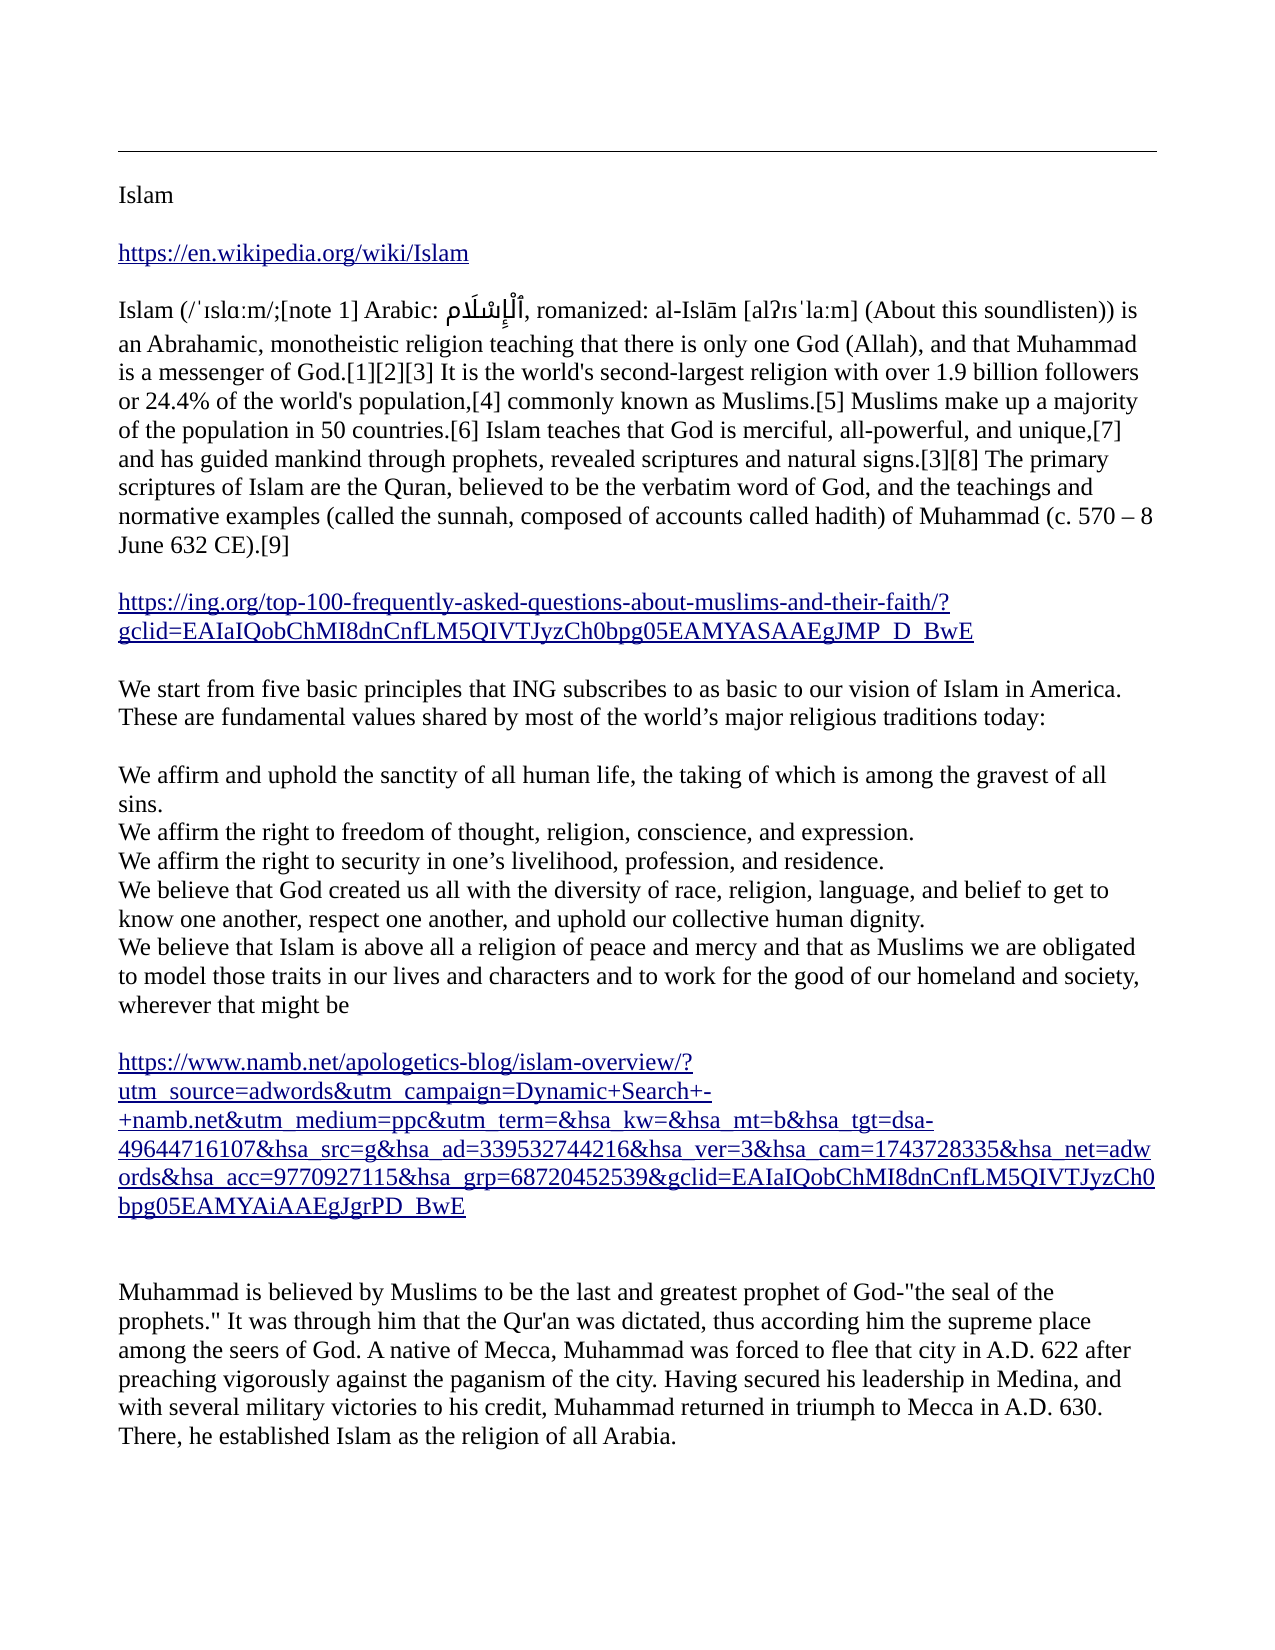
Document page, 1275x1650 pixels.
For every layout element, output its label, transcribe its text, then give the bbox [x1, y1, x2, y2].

text https://ing.org/top-100-frequently-asked-questions-about-muslims-and-their-faith/?gclid=EAIaIQobChMI8dnCnfLM5QIVTJyzCh0bpg05EAMYASAAEgJMP_D_BwE [118, 587, 1157, 645]
text https://en.wikipedia.org/wiki/Islam [118, 238, 1157, 266]
text We believe that Islam is above all a religion of peace and mercy and that as Muslims we are obligated to model those traits in our lives and characters and to work for the good of our homeland and society, wherever that might be [118, 932, 1157, 1019]
text Muhammad is believed by Muslims to be the last and greatest prophet of God-"the seal of the prophets." It was through him that the Qur'an was dictated, thus according him the supreme place among the seers of God. A native of Mecca, Muhammad was forced to flee that city in A.D. 622 after preaching vigorously against the paganism of the city. Having secured his leadership in Medina, and with several military victories to his credit, Muhammad returned in triumph to Mecca in A.D. 630. There, he established Islam as the religion of all Arabia. [118, 1277, 1157, 1450]
text Islam (/ˈɪslɑːm/;[note 1] Arabic: ٱلْإِسْلَام‎, romanized: al-Islām [alʔɪsˈlaːm] (About this soundlisten)) is an Abrahamic, monotheistic religion teaching that there is only one God (Allah), and that Muhammad is a messenger of God.[1][2][3] It is the world's second-largest religion with over 1.9 billion followers or 24.4% of the world's population,[4] commonly known as Muslims.[5] Muslims make up a majority of the population in 50 countries.[6] Islam teaches that God is merciful, all-powerful, and unique,[7] and has guided mankind through prophets, revealed scriptures and natural signs.[3][8] The primary scriptures of Islam are the Quran, believed to be the verbatim word of God, and the teachings and normative examples (called the sunnah, composed of accounts called hadith) of Muhammad (c. 570 – 8 June 632 CE).[9] [118, 295, 1157, 559]
text We start from five basic principles that ING subscribes to as basic to our vision of Islam in America. These are fundamental values shared by most of the world’s major religious traditions today: [118, 674, 1157, 731]
text Islam [118, 180, 1157, 209]
text We affirm the right to security in one’s livelihood, profession, and residence. [118, 846, 1157, 875]
text We affirm the right to freedom of thought, religion, conscience, and expression. [118, 817, 1157, 846]
text https://www.namb.net/apologetics-blog/islam-overview/?utm_source=adwords&utm_campaign=Dynamic+Search+-+namb.net&utm_medium=ppc&utm_term=&hsa_kw=&hsa_mt=b&hsa_tgt=dsa-49644716107&hsa_src=g&hsa_ad=339532744216&hsa_ver=3&hsa_cam=1743728335&hsa_net=adwords&hsa_acc=9770927115&hsa_grp=68720452539&gclid=EAIaIQobChMI8dnCnfLM5QIVTJyzCh0bpg05EAMYAiAAEgJgrPD_BwE [118, 1047, 1157, 1220]
text We affirm and uphold the sanctity of all human life, the taking of which is among the gravest of all sins. [118, 760, 1157, 817]
text We believe that God created us all with the diversity of race, religion, language, and belief to get to know one another, respect one another, and uphold our collective human dignity. [118, 875, 1157, 932]
